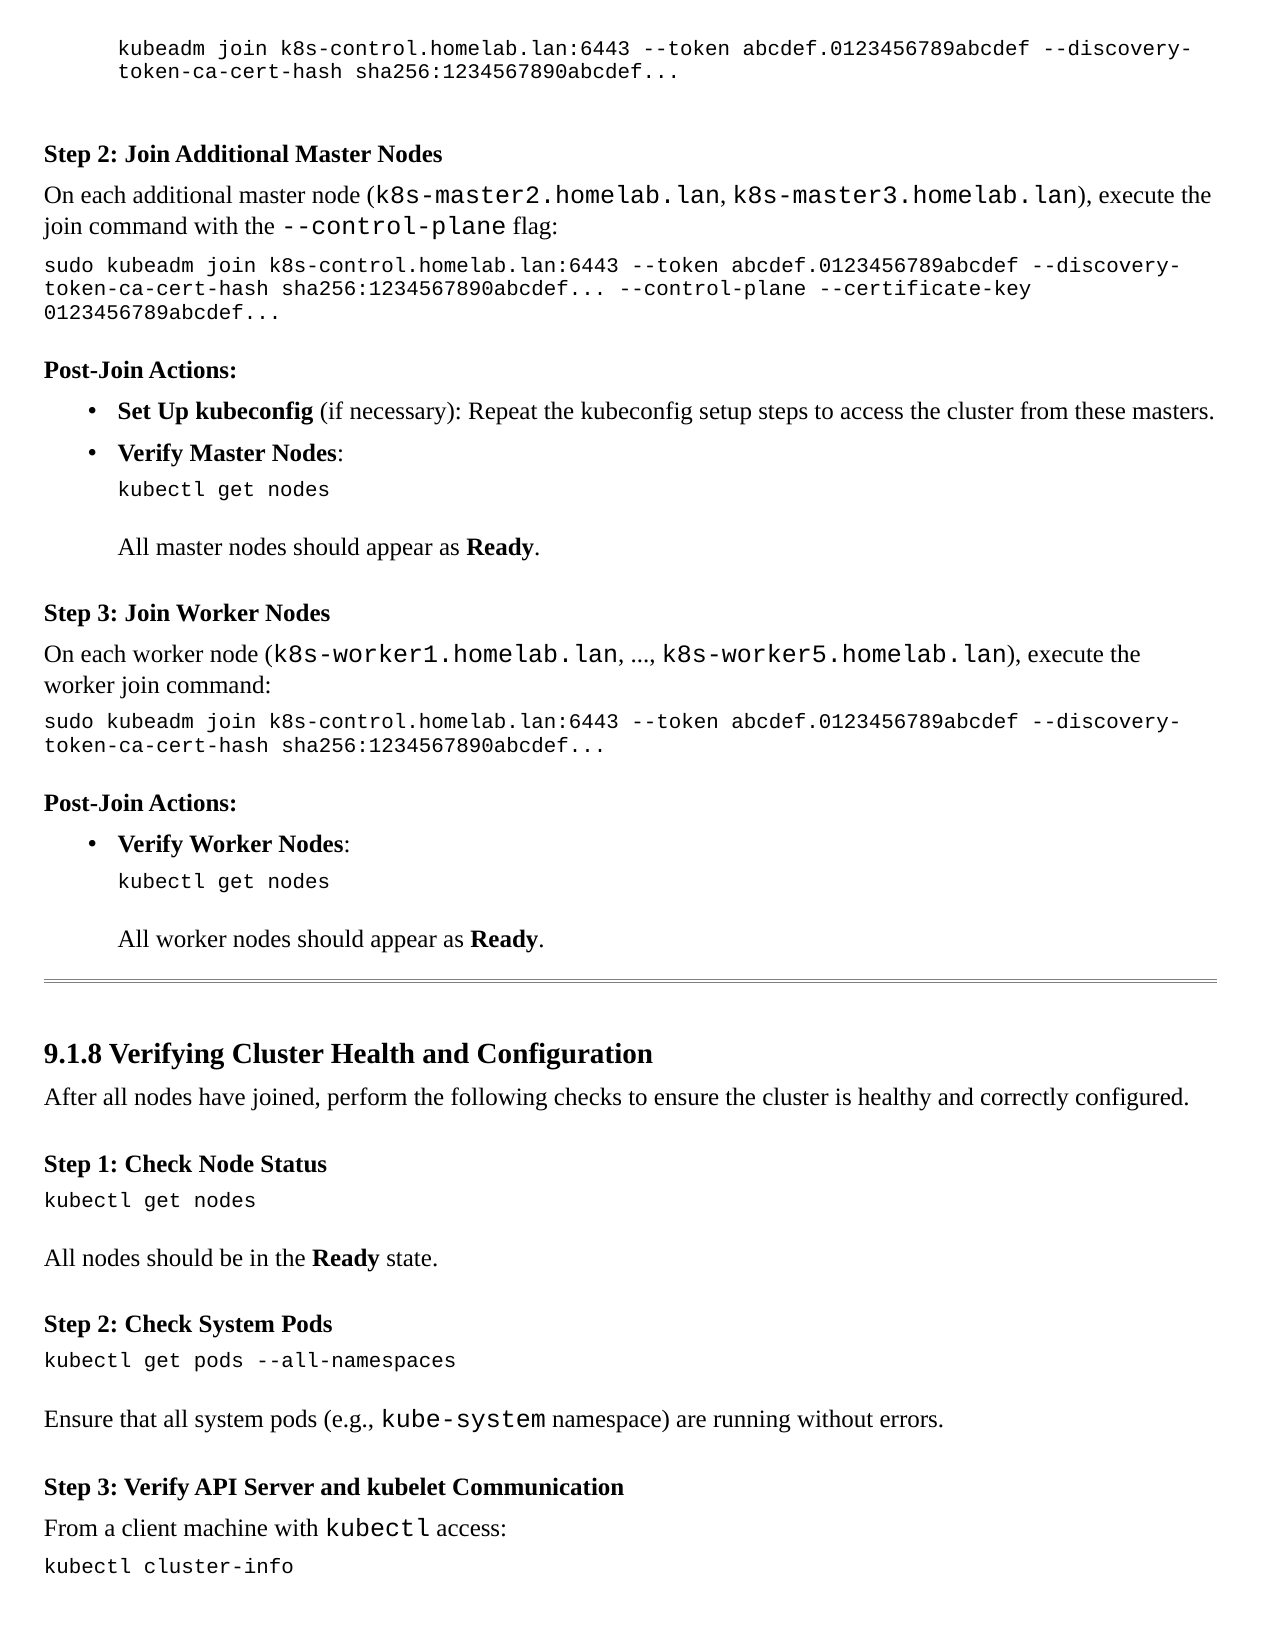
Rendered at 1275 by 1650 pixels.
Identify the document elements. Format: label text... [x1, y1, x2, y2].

subtitle Step 3: Verify API Server and kubelet Communication [44, 1472, 1217, 1501]
text Post-Join Actions: [44, 788, 1217, 817]
text sudo kubeadm join k8s-control.homelab.lan:6443 --token abcdef.0123456789abcdef --discovery-token-ca-cert-hash sha256:1234567890abcdef... [44, 712, 1217, 759]
list Set Up kubeconfig (if necessary): Repeat the kubeconfig setup steps to access the cluster from these masters. [88, 396, 1217, 425]
subtitle 9.1.8 Verifying Cluster Health and Configuration [44, 1036, 1217, 1070]
subtitle Step 1: Check Node Status [44, 1149, 1217, 1177]
text Post-Join Actions: [44, 355, 1217, 384]
subtitle Step 2: Join Additional Master Nodes [44, 139, 1217, 168]
text From a client machine with kubectl access: [44, 1513, 1217, 1544]
text kubectl cluster-info [44, 1557, 1217, 1580]
text On each additional master node (k8s-master2.homelab.lan, k8s-master3.homelab.lan), execute the join command with the --control-plane flag: [44, 181, 1217, 242]
list kubectl get nodes [88, 871, 1217, 894]
text sudo kubeadm join k8s-control.homelab.lan:6443 --token abcdef.0123456789abcdef --discovery-token-ca-cert-hash sha256:1234567890abcdef... --control-plane --certificate-key 0123456789abcdef... [44, 255, 1217, 326]
list kubectl get nodes [88, 479, 1217, 502]
list All master nodes should appear as Ready. [88, 532, 1217, 561]
text All nodes should be in the Ready state. [44, 1243, 1217, 1272]
text kubectl get nodes [44, 1190, 1217, 1213]
text Ensure that all system pods (e.g., kube-system namespace) are running without errors. [44, 1404, 1217, 1434]
list All worker nodes should appear as Ready. [88, 924, 1217, 953]
subtitle Step 2: Check System Pods [44, 1309, 1217, 1338]
list Verify Worker Nodes: [88, 829, 1217, 858]
list kubeadm join k8s-control.homelab.lan:6443 --token abcdef.0123456789abcdef --discovery-token-ca-cert-hash sha256:1234567890abcdef... [88, 37, 1217, 85]
subtitle Step 3: Join Worker Nodes [44, 598, 1217, 627]
text On each worker node (k8s-worker1.homelab.lan, ..., k8s-worker5.homelab.lan), execute the worker join command: [44, 639, 1217, 699]
text After all nodes have joined, perform the following checks to ensure the cluster is healthy and correctly configured. [44, 1082, 1217, 1111]
text kubectl get pods --all-namespaces [44, 1351, 1217, 1374]
list Verify Master Nodes: [88, 438, 1217, 466]
